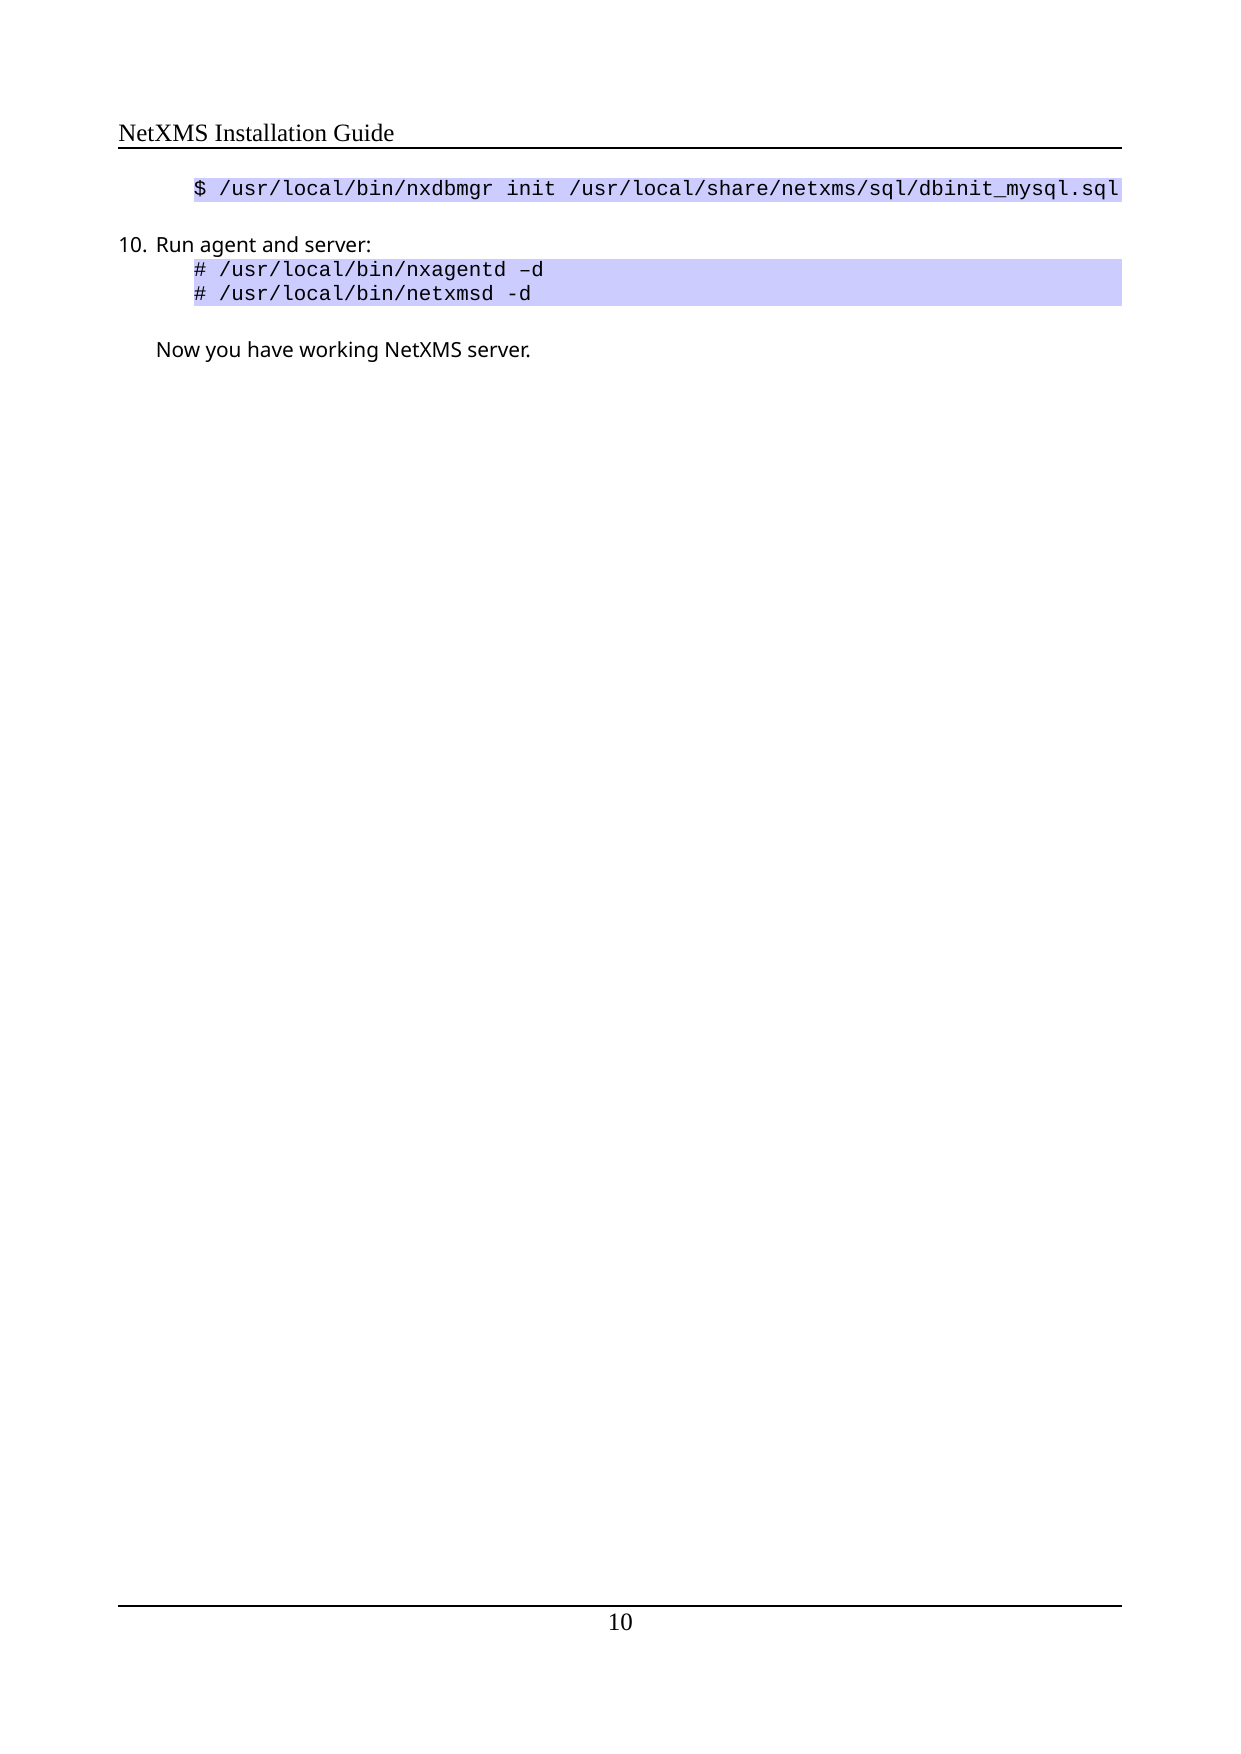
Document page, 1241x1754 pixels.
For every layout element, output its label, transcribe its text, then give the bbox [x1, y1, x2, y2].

text # /usr/local/bin/netxmsd -d [194, 283, 1122, 306]
text # /usr/local/bin/nxagentd –d [194, 259, 1122, 283]
text $ /usr/local/bin/nxdbmgr init /usr/local/share/netxms/sql/dbinit_mysql.sql [194, 178, 1122, 202]
list Run agent and server: [118, 231, 1122, 259]
text Now you have working NetXMS server. [156, 335, 1122, 363]
